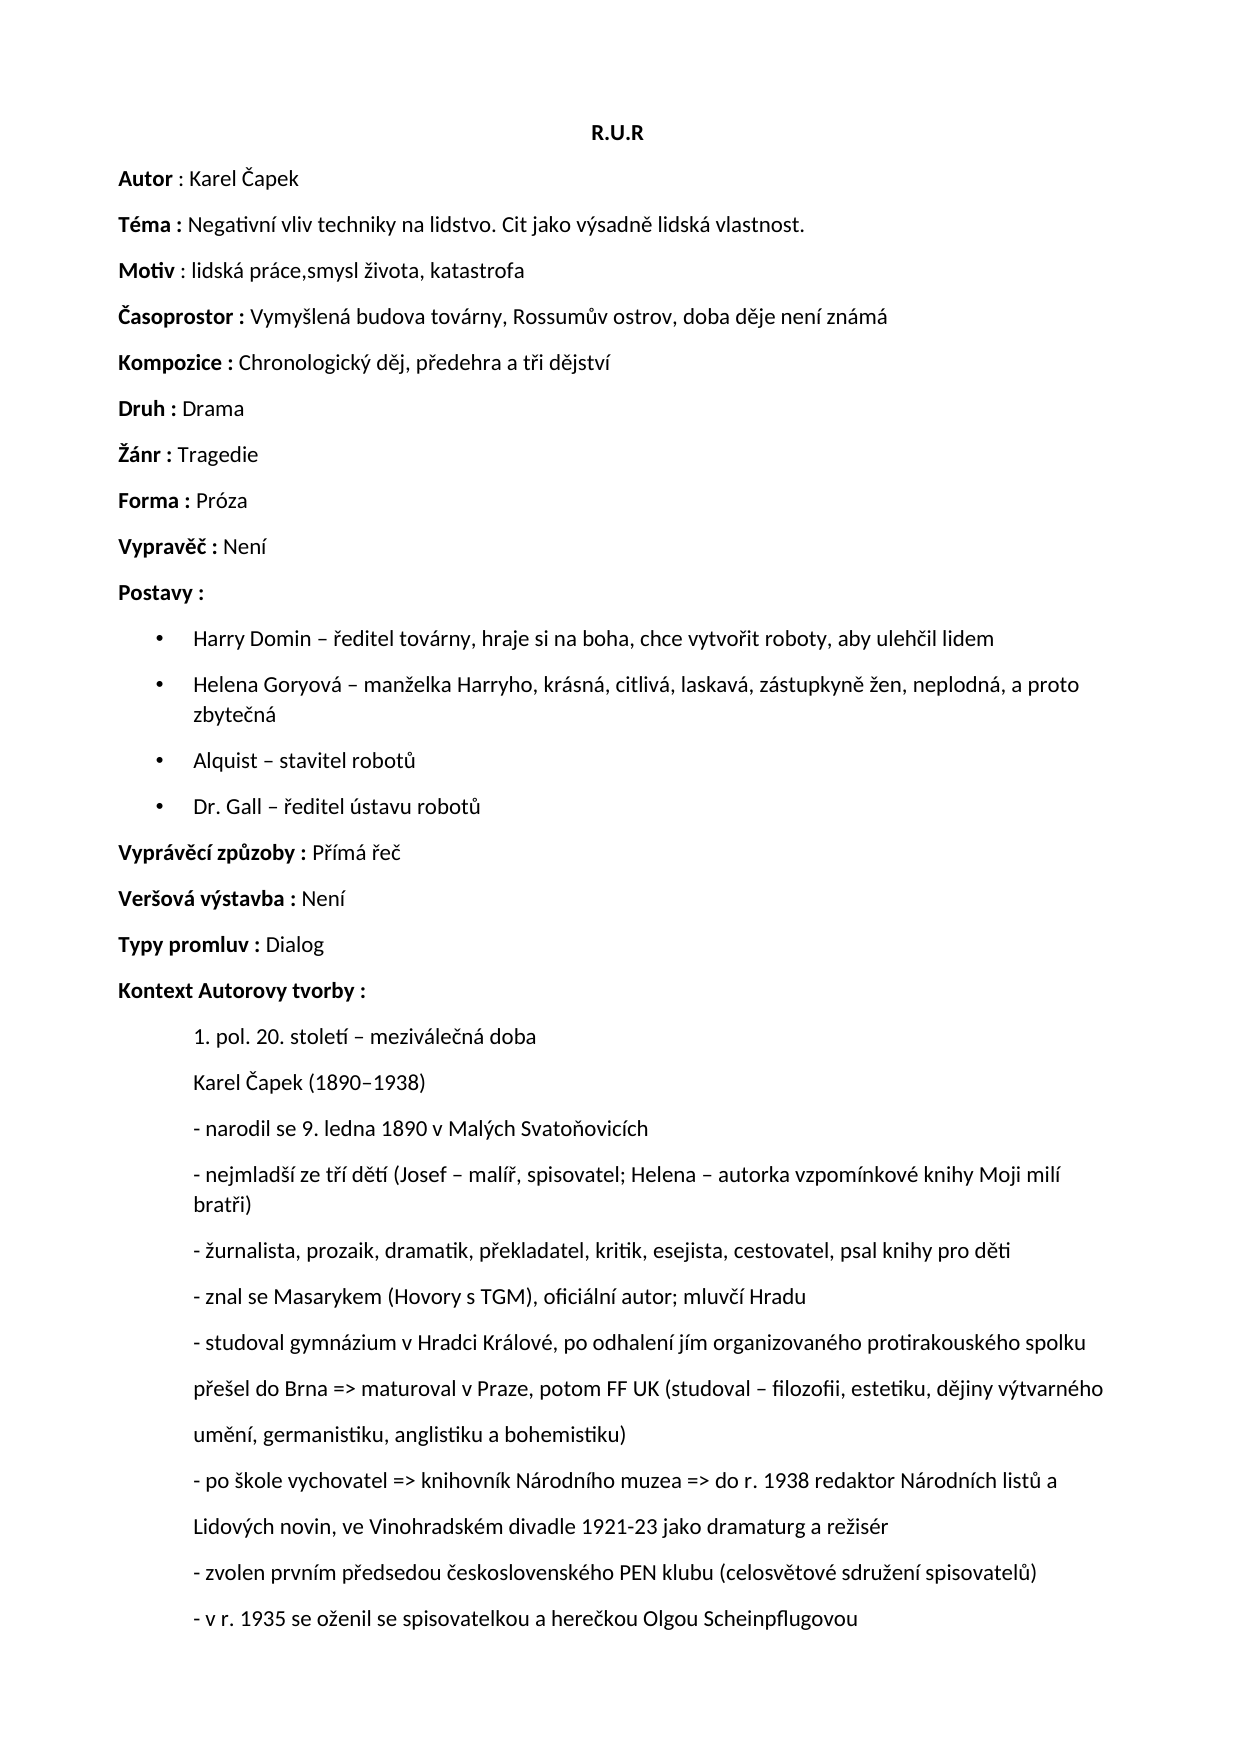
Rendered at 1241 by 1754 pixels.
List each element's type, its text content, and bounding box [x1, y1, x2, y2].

text Typy promluv : Dialog [118, 930, 1122, 958]
text umění, germanistiku, anglistiku a bohemistiku) [193, 1420, 1122, 1448]
text - po škole vychovatel => knihovník Národního muzea => do r. 1938 redaktor Národních listů a [193, 1466, 1122, 1494]
text Vyprávěcí způzoby : Přímá řeč [118, 838, 1122, 866]
text Kontext Autorovy tvorby : [118, 976, 1122, 1004]
text - žurnalista, prozaik, dramatik, překladatel, kritik, esejista, cestovatel, psal knihy pro děti [193, 1236, 1122, 1264]
text Veršová výstavba : Není [118, 884, 1122, 912]
text - studoval gymnázium v Hradci Králové, po odhalení jím organizovaného protirakouského spolku [193, 1328, 1122, 1356]
text Kompozice : Chronologický děj, předehra a tři dějství [118, 348, 1122, 376]
text Autor : Karel Čapek [118, 164, 1122, 192]
text - znal se Masarykem (Hovory s TGM), oficiální autor; mluvčí Hradu [193, 1282, 1122, 1310]
text Žánr : Tragedie [118, 440, 1122, 468]
text Karel Čapek (1890–1938) [193, 1068, 1122, 1096]
text Motiv : lidská práce,smysl života, katastrofa [118, 256, 1122, 284]
list Harry Domin – ředitel továrny, hraje si na boha, chce vytvořit roboty, aby ulehčil lidem [156, 624, 1122, 653]
text Druh : Drama [118, 394, 1122, 422]
text 1. pol. 20. století – meziválečná doba [193, 1022, 1122, 1050]
text R.U.R [118, 118, 1122, 146]
text Vypravěč : Není [118, 532, 1122, 561]
text - v r. 1935 se oženil se spisovatelkou a herečkou Olgou Scheinpflugovou [193, 1604, 1122, 1632]
text - nejmladší ze tří dětí (Josef – malíř, spisovatel; Helena – autorka vzpomínkové knihy Moji milí bratři) [193, 1160, 1122, 1218]
text - zvolen prvním předsedou československého PEN klubu (celosvětové sdružení spisovatelů) [193, 1558, 1122, 1586]
text Forma : Próza [118, 486, 1122, 514]
text přešel do Brna => maturoval v Praze, potom FF UK (studoval – filozofii, estetiku, dějiny výtvarného [193, 1374, 1122, 1402]
text Postavy : [118, 578, 1122, 607]
text Časoprostor : Vymyšlená budova továrny, Rossumův ostrov, doba děje není známá [118, 302, 1122, 330]
text Téma : Negativní vliv techniky na lidstvo. Cit jako výsadně lidská vlastnost. [118, 210, 1122, 238]
text - narodil se 9. ledna 1890 v Malých Svatoňovicích [193, 1114, 1122, 1142]
list Helena Goryová – manželka Harryho, krásná, citlivá, laskavá, zástupkyně žen, neplodná, a proto zbytečná [156, 671, 1122, 728]
list Alquist – stavitel robotů [156, 746, 1122, 774]
list Dr. Gall – ředitel ústavu robotů [156, 792, 1122, 820]
text Lidových novin, ve Vinohradském divadle 1921-23 jako dramaturg a režisér [193, 1512, 1122, 1540]
